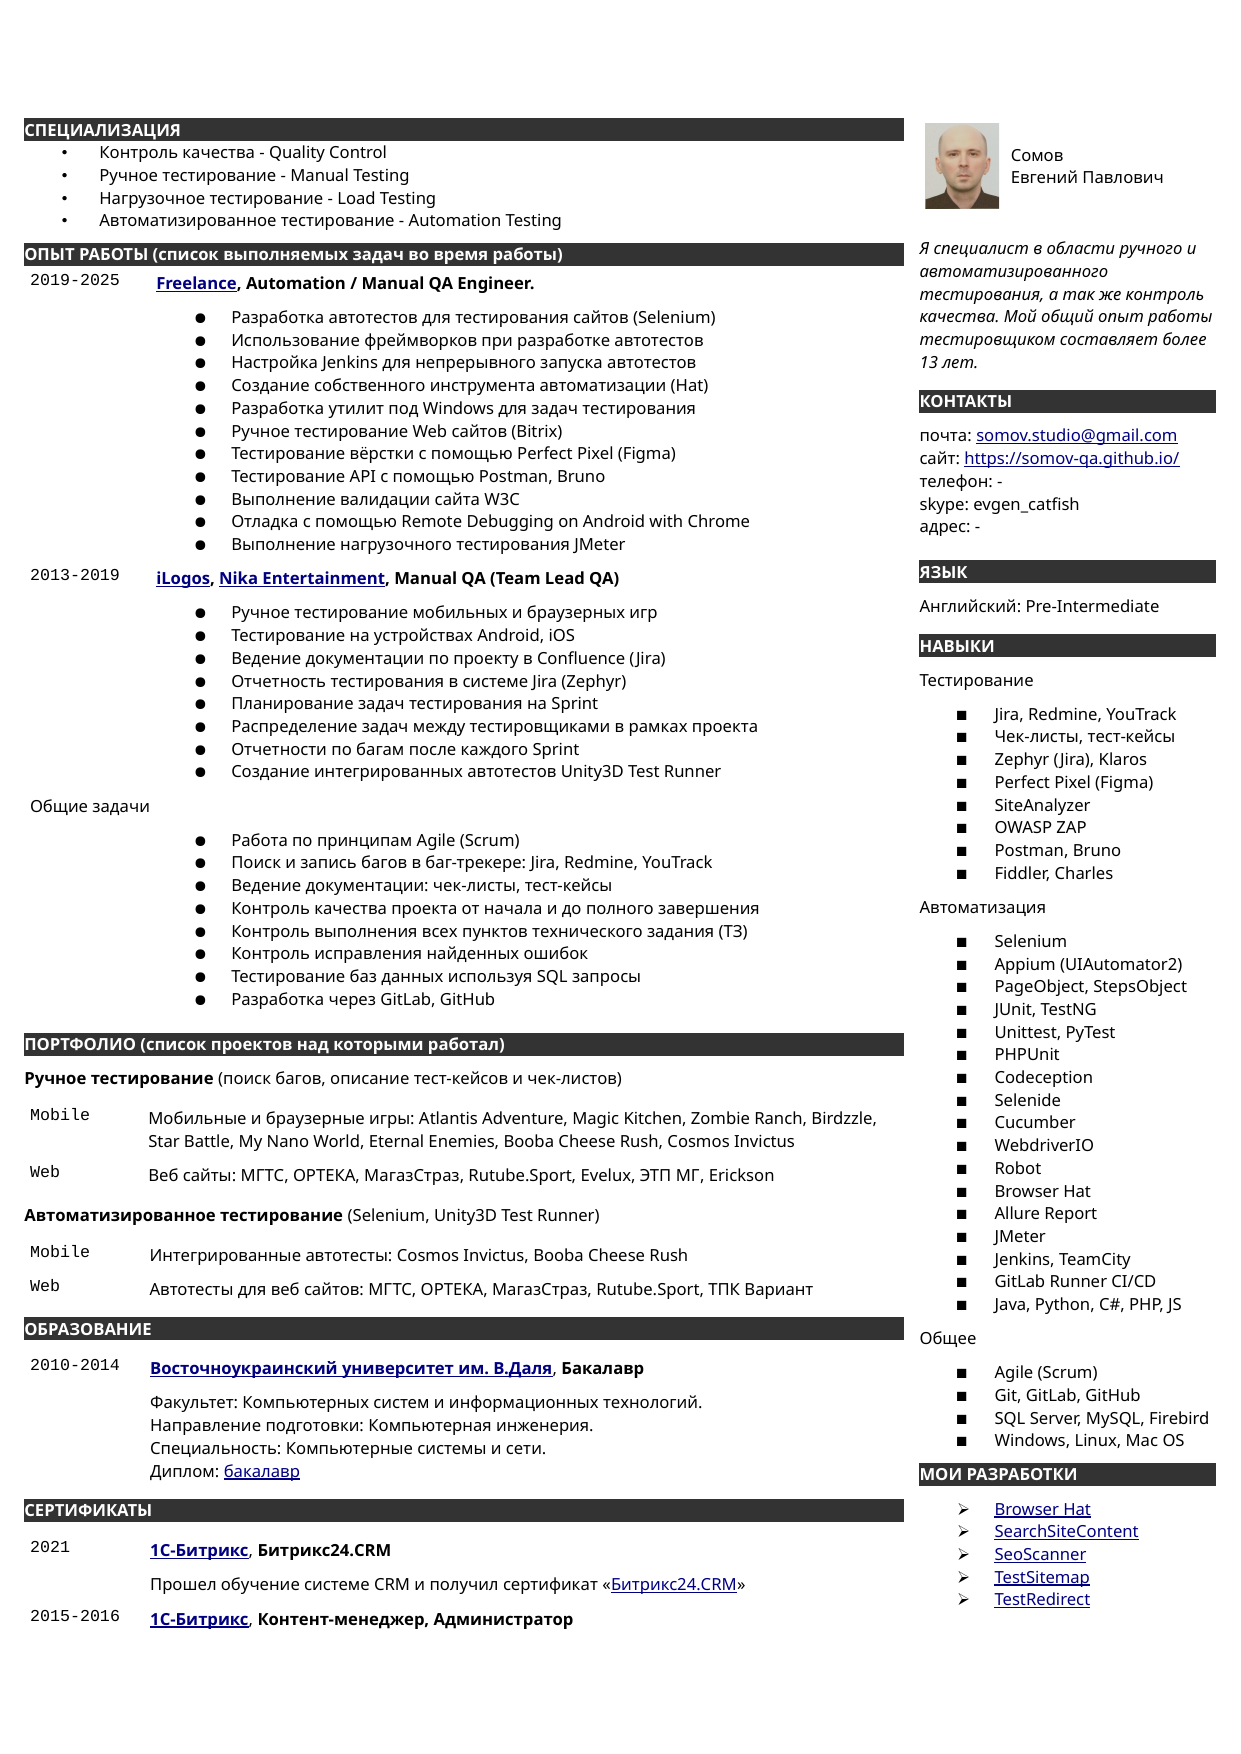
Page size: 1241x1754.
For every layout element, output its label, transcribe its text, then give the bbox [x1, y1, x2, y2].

table_header СПЕЦИАЛИЗАЦИЯ Контроль качества - Quality Control Ручное тестирование - Manual Testing Нагрузочное тестирование - Load Testing Автоматизированное тестирование - Automation Testing ОПЫТ РАБОТЫ (cписок выполняемых задач во время работы) ПОРТФОЛИО (список проектов над которыми работал) Ручное тестирование (поиск багов, описание тест-кейсов и чек-листов) Автоматизированное тестирование (Selenium, Unity3D Test Runner) ОБРАЗОВАНИЕ СЕРТИФИКАТЫ [24, 141, 904, 243]
table_cell [24, 300, 150, 561]
table_header СПЕЦИАЛИЗАЦИЯ Контроль качества - Quality Control Ручное тестирование - Manual Testing Нагрузочное тестирование - Load Testing Автоматизированное тестирование - Automation Testing ОПЫТ РАБОТЫ (cписок выполняемых задач во время работы) ПОРТФОЛИО (список проектов над которыми работал) Ручное тестирование (поиск багов, описание тест-кейсов и чек-листов) Автоматизированное тестирование (Selenium, Unity3D Test Runner) ОБРАЗОВАНИЕ СЕРТИФИКАТЫ [24, 1056, 904, 1238]
table_header Сомов Евгений Павлович [1005, 118, 1216, 237]
table_cell [24, 823, 150, 1016]
table_cell Факультет: Компьютерных систем и информационных технологий. Направление подготовки: Компьютерная инженерия. Специальность: Компьютерные системы и сети. Диплом: бакалавр [144, 1385, 904, 1488]
table_header Интегрированные автотесты: Cosmos Invictus, Booba Cheese Rush [144, 1238, 904, 1272]
table_cell [24, 595, 150, 788]
table_header Мобильные и браузерные игры: Atlantis Adventure, Magic Kitchen, Zombie Ranch, Birdzzle, Star Battle, My Nano World, Eternal Enemies, Booba Cheese Rush, Cosmos Invictus [143, 1101, 904, 1158]
table_header [904, 118, 919, 1636]
table_header СПЕЦИАЛИЗАЦИЯ Контроль качества - Quality Control Ручное тестирование - Manual Testing Нагрузочное тестирование - Load Testing Автоматизированное тестирование - Automation Testing ОПЫТ РАБОТЫ (cписок выполняемых задач во время работы) ПОРТФОЛИО (список проектов над которыми работал) Ручное тестирование (поиск багов, описание тест-кейсов и чек-листов) Автоматизированное тестирование (Selenium, Unity3D Test Runner) ОБРАЗОВАНИЕ СЕРТИФИКАТЫ [24, 1306, 904, 1317]
table_cell [24, 1567, 144, 1601]
table_cell 2013-2019 [24, 561, 150, 595]
table_header [919, 118, 1005, 237]
picture [925, 123, 1000, 209]
table_cell 1С-Битрикс, Контент-менеджер, Администратор [144, 1601, 904, 1636]
table_header СПЕЦИАЛИЗАЦИЯ Контроль качества - Quality Control Ручное тестирование - Manual Testing Нагрузочное тестирование - Load Testing Автоматизированное тестирование - Automation Testing ОПЫТ РАБОТЫ (cписок выполняемых задач во время работы) ПОРТФОЛИО (список проектов над которыми работал) Ручное тестирование (поиск багов, описание тест-кейсов и чек-листов) Автоматизированное тестирование (Selenium, Unity3D Test Runner) ОБРАЗОВАНИЕ СЕРТИФИКАТЫ [24, 1016, 904, 1033]
table_cell Ручное тестирование мобильных и браузерных игр Тестирование на устройствах Android, iOS Ведение документации по проекту в Confluence (Jira) Отчетность тестирования в системе Jira (Zephyr) Планирование задач тестирования на Sprint Распределение задач между тестировщиками в рамках проекта Отчетности по багам после каждого Sprint Создание интегрированных автотестов Unity3D Test Runner [150, 595, 904, 788]
table_header 2021 [24, 1533, 144, 1567]
table_cell 2015-2016 [24, 1601, 144, 1636]
table_header 2019-2025 [24, 266, 150, 300]
table_cell Прошел обучение системе CRM и получил сертификат «Битрикс24.CRM» [144, 1567, 904, 1601]
table_cell Веб сайты: МГТС, ОРТЕКА, МагазСтраз, Rutube.Sport, Evelux, ЭТП МГ, Erickson [143, 1158, 904, 1192]
table_header Я специалист в области ручного и автоматизированного тестирования, а так же контроль качества. Мой общий опыт работы тестировщиком составляет более 13 лет. КОНТАКТЫ почта: somov.studio@gmail.com сайт: https://somov-qa.github.io/ телефон: - skype: evgen_catfish адрес: - ЯЗЫК Английский: Pre-Intermediate НАВЫКИ Тестирование Jira, Redmine, YouTrack Чек-листы, тест-кейсы Zephyr (Jira), Klaros Perfect Pixel (Figma) SiteAnalyzer OWASP ZAP Postman, Bruno Fiddler, Charles Автоматизация Selenium Appium (UIAutomator2) PageObject, StepsObject JUnit, TestNG Unittest, PyTest PHPUnit Codeception Selenide Cucumber WebdriverIO Robot Browser Hat Allure Report JMeter Jenkins, TeamCity GitLab Runner CI/CD Java, Python, C#, PHP, JS Общее Agile (Scrum) Git, GitLab, GitHub SQL Server, MySQL, Firebird Windows, Linux, Mac OS МОИ РАЗРАБОТКИ Browser Hat SearchSiteContent SeoScanner TestSitemap TestRedirect ПРАКТИКА Практические примеры разработки автотестов в репозитории GitHub и на YouTube [919, 657, 1216, 1463]
table_header 1С-Битрикс, Битрикс24.CRM [144, 1533, 904, 1567]
table_cell [24, 1385, 144, 1488]
table_cell Общие задачи [24, 789, 904, 823]
table_cell Web [24, 1158, 142, 1192]
table_header СПЕЦИАЛИЗАЦИЯ Контроль качества - Quality Control Ручное тестирование - Manual Testing Нагрузочное тестирование - Load Testing Автоматизированное тестирование - Automation Testing ОПЫТ РАБОТЫ (cписок выполняемых задач во время работы) ПОРТФОЛИО (список проектов над которыми работал) Ручное тестирование (поиск багов, описание тест-кейсов и чек-листов) Автоматизированное тестирование (Selenium, Unity3D Test Runner) ОБРАЗОВАНИЕ СЕРТИФИКАТЫ [24, 1340, 904, 1351]
table_header Mobile [24, 1101, 142, 1158]
table_cell Web [24, 1272, 144, 1306]
table_cell iLogos, Nika Entertainment, Manual QA (Team Lead QA) [150, 561, 904, 595]
table_header Я специалист в области ручного и автоматизированного тестирования, а так же контроль качества. Мой общий опыт работы тестировщиком составляет более 13 лет. КОНТАКТЫ почта: somov.studio@gmail.com сайт: https://somov-qa.github.io/ телефон: - skype: evgen_catfish адрес: - ЯЗЫК Английский: Pre-Intermediate НАВЫКИ Тестирование Jira, Redmine, YouTrack Чек-листы, тест-кейсы Zephyr (Jira), Klaros Perfect Pixel (Figma) SiteAnalyzer OWASP ZAP Postman, Bruno Fiddler, Charles Автоматизация Selenium Appium (UIAutomator2) PageObject, StepsObject JUnit, TestNG Unittest, PyTest PHPUnit Codeception Selenide Cucumber WebdriverIO Robot Browser Hat Allure Report JMeter Jenkins, TeamCity GitLab Runner CI/CD Java, Python, C#, PHP, JS Общее Agile (Scrum) Git, GitLab, GitHub SQL Server, MySQL, Firebird Windows, Linux, Mac OS МОИ РАЗРАБОТКИ Browser Hat SearchSiteContent SeoScanner TestSitemap TestRedirect ПРАКТИКА Практические примеры разработки автотестов в репозитории GitHub и на YouTube [919, 237, 1216, 390]
table_cell Разработка автотестов для тестирования сайтов (Selenium) Использование фреймворков при разработке автотестов Настройка Jenkins для непрерывного запуска автотестов Создание собственного инструмента автоматизации (Hat) Разработка утилит под Windows для задач тестирования Ручное тестирование Web сайтов (Bitrix) Тестирование вёрстки с помощью Perfect Pixel (Figma) Тестирование API с помощью Postman, Bruno Выполнение валидации сайта W3C Отладка с помощью Remote Debugging on Android with Chrome Выполнение нагрузочного тестирования JMeter [150, 300, 904, 561]
table_cell Работа по принципам Agile (Scrum) Поиск и запись багов в баг-трекере: Jira, Redmine, YouTrack Ведение документации: чек-листы, тест-кейсы Контроль качества проекта от начала и до полного завершения Контроль выполнения всех пунктов технического задания (ТЗ) Контроль исправления найденных ошибок Тестирование баз данных используя SQL запросы Разработка через GitLab, GitHub [150, 823, 904, 1016]
table_header СПЕЦИАЛИЗАЦИЯ Контроль качества - Quality Control Ручное тестирование - Manual Testing Нагрузочное тестирование - Load Testing Автоматизированное тестирование - Automation Testing ОПЫТ РАБОТЫ (cписок выполняемых задач во время работы) ПОРТФОЛИО (список проектов над которыми работал) Ручное тестирование (поиск багов, описание тест-кейсов и чек-листов) Автоматизированное тестирование (Selenium, Unity3D Test Runner) ОБРАЗОВАНИЕ СЕРТИФИКАТЫ [24, 1522, 904, 1533]
table_header 2010-2014 [24, 1351, 144, 1385]
table_header Я специалист в области ручного и автоматизированного тестирования, а так же контроль качества. Мой общий опыт работы тестировщиком составляет более 13 лет. КОНТАКТЫ почта: somov.studio@gmail.com сайт: https://somov-qa.github.io/ телефон: - skype: evgen_catfish адрес: - ЯЗЫК Английский: Pre-Intermediate НАВЫКИ Тестирование Jira, Redmine, YouTrack Чек-листы, тест-кейсы Zephyr (Jira), Klaros Perfect Pixel (Figma) SiteAnalyzer OWASP ZAP Postman, Bruno Fiddler, Charles Автоматизация Selenium Appium (UIAutomator2) PageObject, StepsObject JUnit, TestNG Unittest, PyTest PHPUnit Codeception Selenide Cucumber WebdriverIO Robot Browser Hat Allure Report JMeter Jenkins, TeamCity GitLab Runner CI/CD Java, Python, C#, PHP, JS Общее Agile (Scrum) Git, GitLab, GitHub SQL Server, MySQL, Firebird Windows, Linux, Mac OS МОИ РАЗРАБОТКИ Browser Hat SearchSiteContent SeoScanner TestSitemap TestRedirect ПРАКТИКА Практические примеры разработки автотестов в репозитории GitHub и на YouTube [919, 1486, 1216, 1636]
table_header Я специалист в области ручного и автоматизированного тестирования, а так же контроль качества. Мой общий опыт работы тестировщиком составляет более 13 лет. КОНТАКТЫ почта: somov.studio@gmail.com сайт: https://somov-qa.github.io/ телефон: - skype: evgen_catfish адрес: - ЯЗЫК Английский: Pre-Intermediate НАВЫКИ Тестирование Jira, Redmine, YouTrack Чек-листы, тест-кейсы Zephyr (Jira), Klaros Perfect Pixel (Figma) SiteAnalyzer OWASP ZAP Postman, Bruno Fiddler, Charles Автоматизация Selenium Appium (UIAutomator2) PageObject, StepsObject JUnit, TestNG Unittest, PyTest PHPUnit Codeception Selenide Cucumber WebdriverIO Robot Browser Hat Allure Report JMeter Jenkins, TeamCity GitLab Runner CI/CD Java, Python, C#, PHP, JS Общее Agile (Scrum) Git, GitLab, GitHub SQL Server, MySQL, Firebird Windows, Linux, Mac OS МОИ РАЗРАБОТКИ Browser Hat SearchSiteContent SeoScanner TestSitemap TestRedirect ПРАКТИКА Практические примеры разработки автотестов в репозитории GitHub и на YouTube [919, 413, 1216, 560]
table_header СПЕЦИАЛИЗАЦИЯ Контроль качества - Quality Control Ручное тестирование - Manual Testing Нагрузочное тестирование - Load Testing Автоматизированное тестирование - Automation Testing ОПЫТ РАБОТЫ (cписок выполняемых задач во время работы) ПОРТФОЛИО (список проектов над которыми работал) Ручное тестирование (поиск багов, описание тест-кейсов и чек-листов) Автоматизированное тестирование (Selenium, Unity3D Test Runner) ОБРАЗОВАНИЕ СЕРТИФИКАТЫ [24, 1488, 904, 1499]
table_header Freelance, Automation / Manual QA Engineer. [150, 266, 904, 300]
table_header Mobile [24, 1238, 144, 1272]
table_cell Автотесты для веб сайтов: МГТС, ОРТЕКА, МагазСтраз, Rutube.Sport, ТПК Вариант [144, 1272, 904, 1306]
table_header Восточноукраинский университет им. В.Даля, Бакалавр [144, 1351, 904, 1385]
